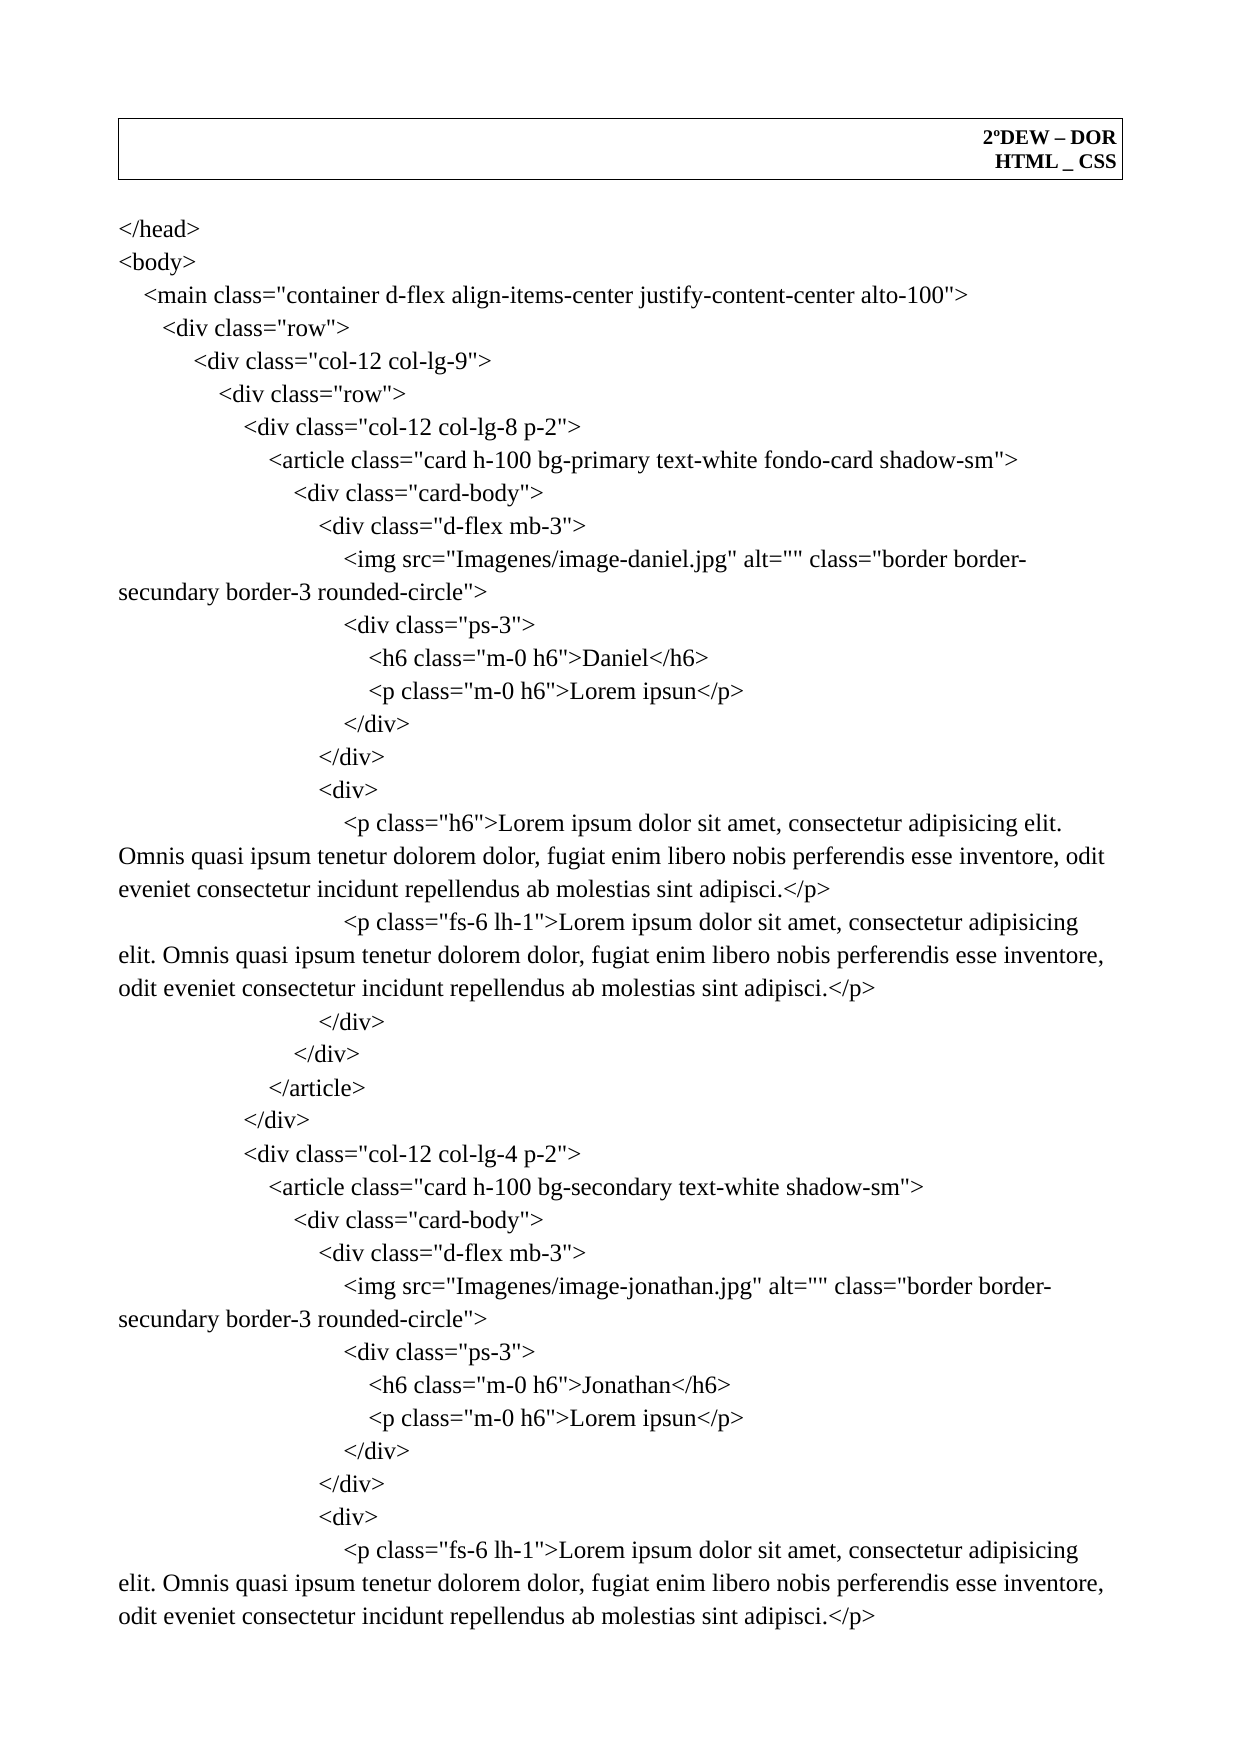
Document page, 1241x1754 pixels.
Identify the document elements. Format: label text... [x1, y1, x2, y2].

text <p class="h6">Lorem ipsum dolor sit amet, consectetur adipisicing elit. Omnis quasi ipsum tenetur dolorem dolor, fugiat enim libero nobis perferendis esse inventore, odit eveniet consectetur incidunt repellendus ab molestias sint adipisci.</p> [118, 808, 1122, 903]
text <h6 class="m-0 h6">Daniel</h6> [118, 643, 1122, 672]
text </article> [118, 1073, 1122, 1101]
text </div> [118, 1039, 1122, 1068]
text <div class="d-flex mb-3"> [118, 511, 1122, 540]
text <div class="card-body"> [118, 1205, 1122, 1233]
text <div class="ps-3"> [118, 1337, 1122, 1366]
text </div> [118, 1469, 1122, 1498]
text <body> [118, 247, 1122, 276]
text <main class="container d-flex align-items-center justify-content-center alto-100"> [118, 280, 1122, 309]
text <div class="row"> [118, 379, 1122, 408]
text <img src="Imagenes/image-daniel.jpg" alt="" class="border border-secundary border-3 rounded-circle"> [118, 544, 1122, 606]
text <p class="fs-6 lh-1">Lorem ipsum dolor sit amet, consectetur adipisicing elit. Omnis quasi ipsum tenetur dolorem dolor, fugiat enim libero nobis perferendis esse inventore, odit eveniet consectetur incidunt repellendus ab molestias sint adipisci.</p> [118, 1535, 1122, 1630]
text </div> [118, 1106, 1122, 1134]
text </head> [118, 214, 1122, 243]
text <p class="fs-6 lh-1">Lorem ipsum dolor sit amet, consectetur adipisicing elit. Omnis quasi ipsum tenetur dolorem dolor, fugiat enim libero nobis perferendis esse inventore, odit eveniet consectetur incidunt repellendus ab molestias sint adipisci.</p> [118, 907, 1122, 1002]
text <div class="col-12 col-lg-8 p-2"> [118, 412, 1122, 441]
text <div class="row"> [118, 313, 1122, 342]
text <div class="card-body"> [118, 478, 1122, 507]
text <p class="m-0 h6">Lorem ipsun</p> [118, 676, 1122, 705]
text </div> [118, 709, 1122, 738]
text <img src="Imagenes/image-jonathan.jpg" alt="" class="border border-secundary border-3 rounded-circle"> [118, 1271, 1122, 1332]
text </div> [118, 1007, 1122, 1035]
text <div class="ps-3"> [118, 610, 1122, 639]
text </div> [118, 742, 1122, 771]
text <div class="d-flex mb-3"> [118, 1238, 1122, 1266]
text <article class="card h-100 bg-secondary text-white shadow-sm"> [118, 1172, 1122, 1200]
text <div class="col-12 col-lg-4 p-2"> [118, 1139, 1122, 1167]
text <div> [118, 775, 1122, 804]
text <div class="col-12 col-lg-9"> [118, 346, 1122, 375]
text <article class="card h-100 bg-primary text-white fondo-card shadow-sm"> [118, 445, 1122, 474]
text <h6 class="m-0 h6">Jonathan</h6> [118, 1370, 1122, 1398]
text <p class="m-0 h6">Lorem ipsun</p> [118, 1403, 1122, 1432]
text </div> [118, 1436, 1122, 1464]
text <div> [118, 1502, 1122, 1531]
